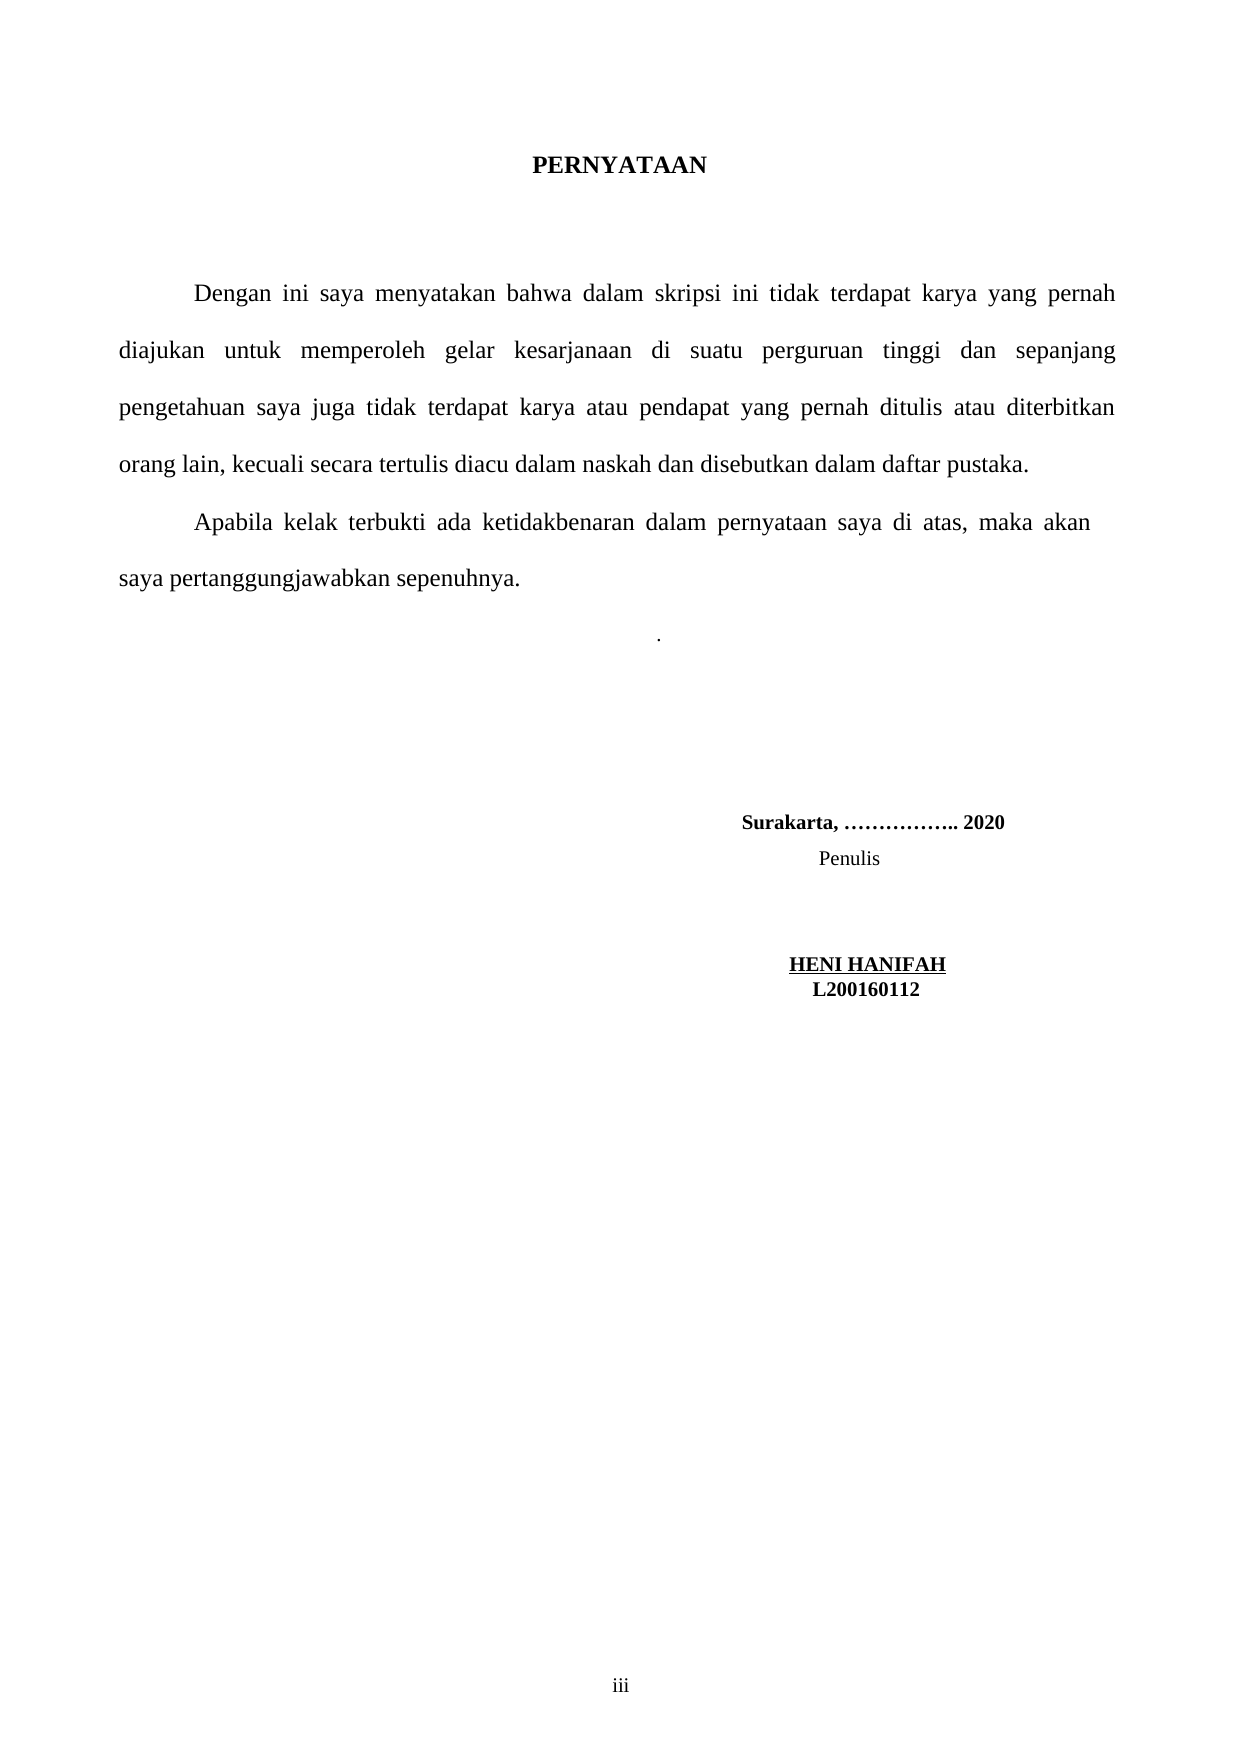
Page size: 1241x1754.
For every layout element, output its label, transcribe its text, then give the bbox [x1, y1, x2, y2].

text Surakarta, …………….. 2020 [742, 810, 1116, 834]
text PERNYATAAN [119, 150, 1120, 179]
text . [656, 622, 1116, 646]
text Penulis [819, 846, 1116, 869]
text HENI HANIFAH [619, 952, 1116, 976]
text Dengan ini saya menyatakan bahwa dalam skripsi ini tidak terdapat karya yang pernah diajukan untuk memperoleh gelar kesarjanaan di suatu perguruan tinggi dan sepanjang pengetahuan saya juga tidak terdapat karya atau pendapat yang pernah ditulis atau diterbitkan orang lain, kecuali secara tertulis diacu dalam naskah dan disebutkan dalam daftar pustaka. [119, 278, 1116, 477]
text L200160112 [119, 976, 1116, 1001]
text Apabila kelak terbukti ada ketidakbenaran dalam pernyataan saya di atas, maka akan saya pertanggungjawabkan sepenuhnya. [119, 507, 1091, 592]
text iii [119, 1673, 1122, 1697]
